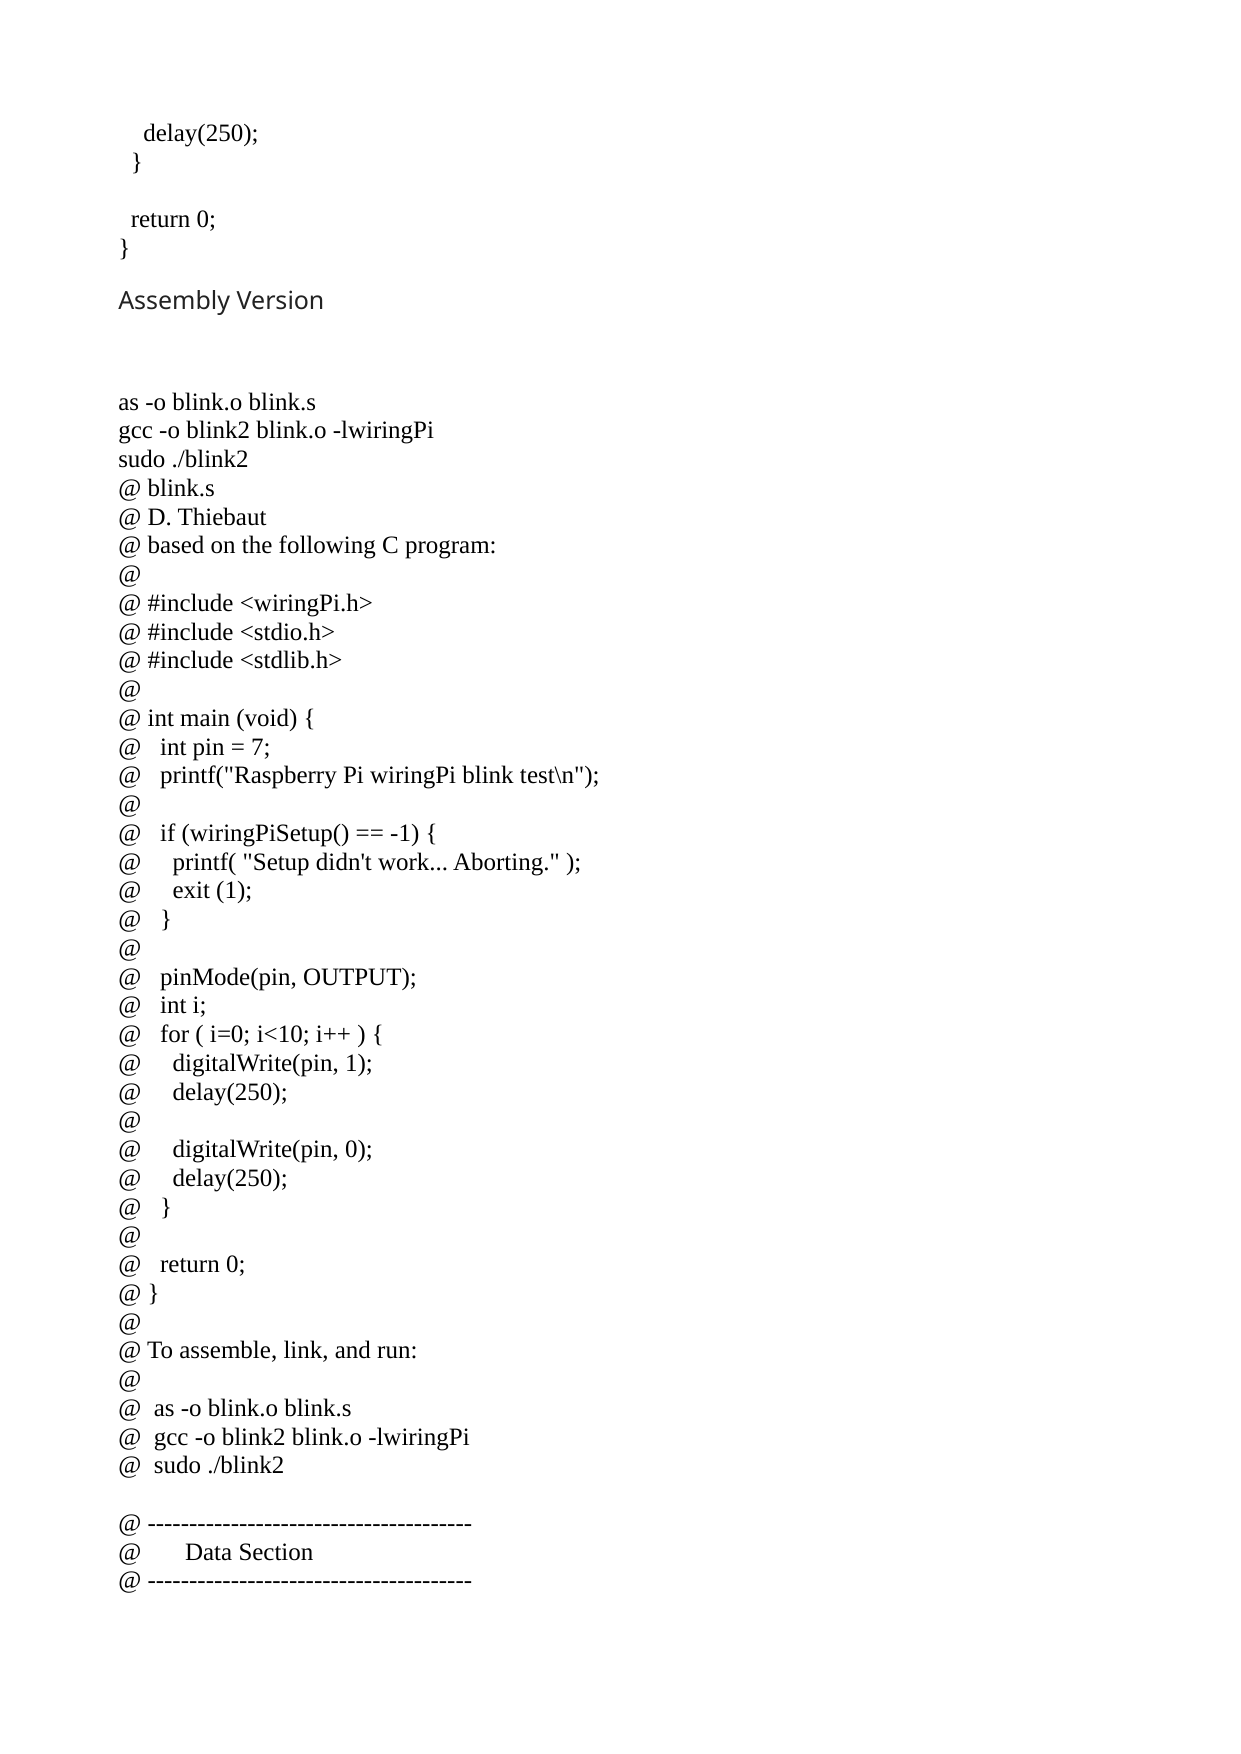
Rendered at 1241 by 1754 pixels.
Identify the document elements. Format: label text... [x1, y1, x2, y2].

text @ exit (1); [118, 876, 1122, 904]
text @ #include <stdlib.h> [118, 646, 1122, 674]
text @ } [118, 904, 1122, 933]
text gcc -o blink2 blink.o -lwiringPi [118, 416, 1122, 444]
text @ Data Section [118, 1537, 1122, 1566]
text @ D. Thiebaut [118, 502, 1122, 531]
text @ To assemble, link, and run: [118, 1336, 1122, 1364]
text @ [118, 789, 1122, 818]
text } [118, 147, 1122, 176]
text @ [118, 674, 1122, 703]
text @ [118, 1106, 1122, 1134]
text @ int i; [118, 991, 1122, 1019]
text delay(250); [118, 118, 1122, 147]
text @ [118, 559, 1122, 588]
text @ [118, 1221, 1122, 1249]
text @ [118, 933, 1122, 962]
text @ pinMode(pin, OUTPUT); [118, 962, 1122, 991]
text @ [118, 1364, 1122, 1393]
text @ return 0; [118, 1249, 1122, 1278]
text @ #include <stdio.h> [118, 617, 1122, 646]
text @ } [118, 1192, 1122, 1221]
text as -o blink.o blink.s [118, 387, 1122, 416]
text @ printf("Raspberry Pi wiringPi blink test\n"); [118, 761, 1122, 789]
text @ blink.s [118, 473, 1122, 502]
text @ digitalWrite(pin, 1); [118, 1048, 1122, 1077]
text @ gcc -o blink2 blink.o -lwiringPi [118, 1422, 1122, 1451]
text @ printf( "Setup didn't work... Aborting." ); [118, 847, 1122, 876]
text @ #include <wiringPi.h> [118, 588, 1122, 617]
text @ int pin = 7; [118, 732, 1122, 761]
text return 0; [118, 204, 1122, 233]
text @ digitalWrite(pin, 0); [118, 1134, 1122, 1163]
subtitle Assembly Version [118, 283, 1122, 317]
text @ delay(250); [118, 1163, 1122, 1192]
text @ for ( i=0; i<10; i++ ) { [118, 1019, 1122, 1048]
text @ } [118, 1278, 1122, 1307]
text @ --------------------------------------- [118, 1566, 1122, 1594]
text @ delay(250); [118, 1077, 1122, 1106]
text @ sudo ./blink2 [118, 1451, 1122, 1479]
text @ --------------------------------------- [118, 1508, 1122, 1537]
text @ as -o blink.o blink.s [118, 1393, 1122, 1422]
text @ [118, 1307, 1122, 1336]
text sudo ./blink2 [118, 444, 1122, 473]
text @ if (wiringPiSetup() == -1) { [118, 818, 1122, 847]
text } [118, 233, 1122, 262]
text @ based on the following C program: [118, 531, 1122, 559]
text @ int main (void) { [118, 703, 1122, 732]
